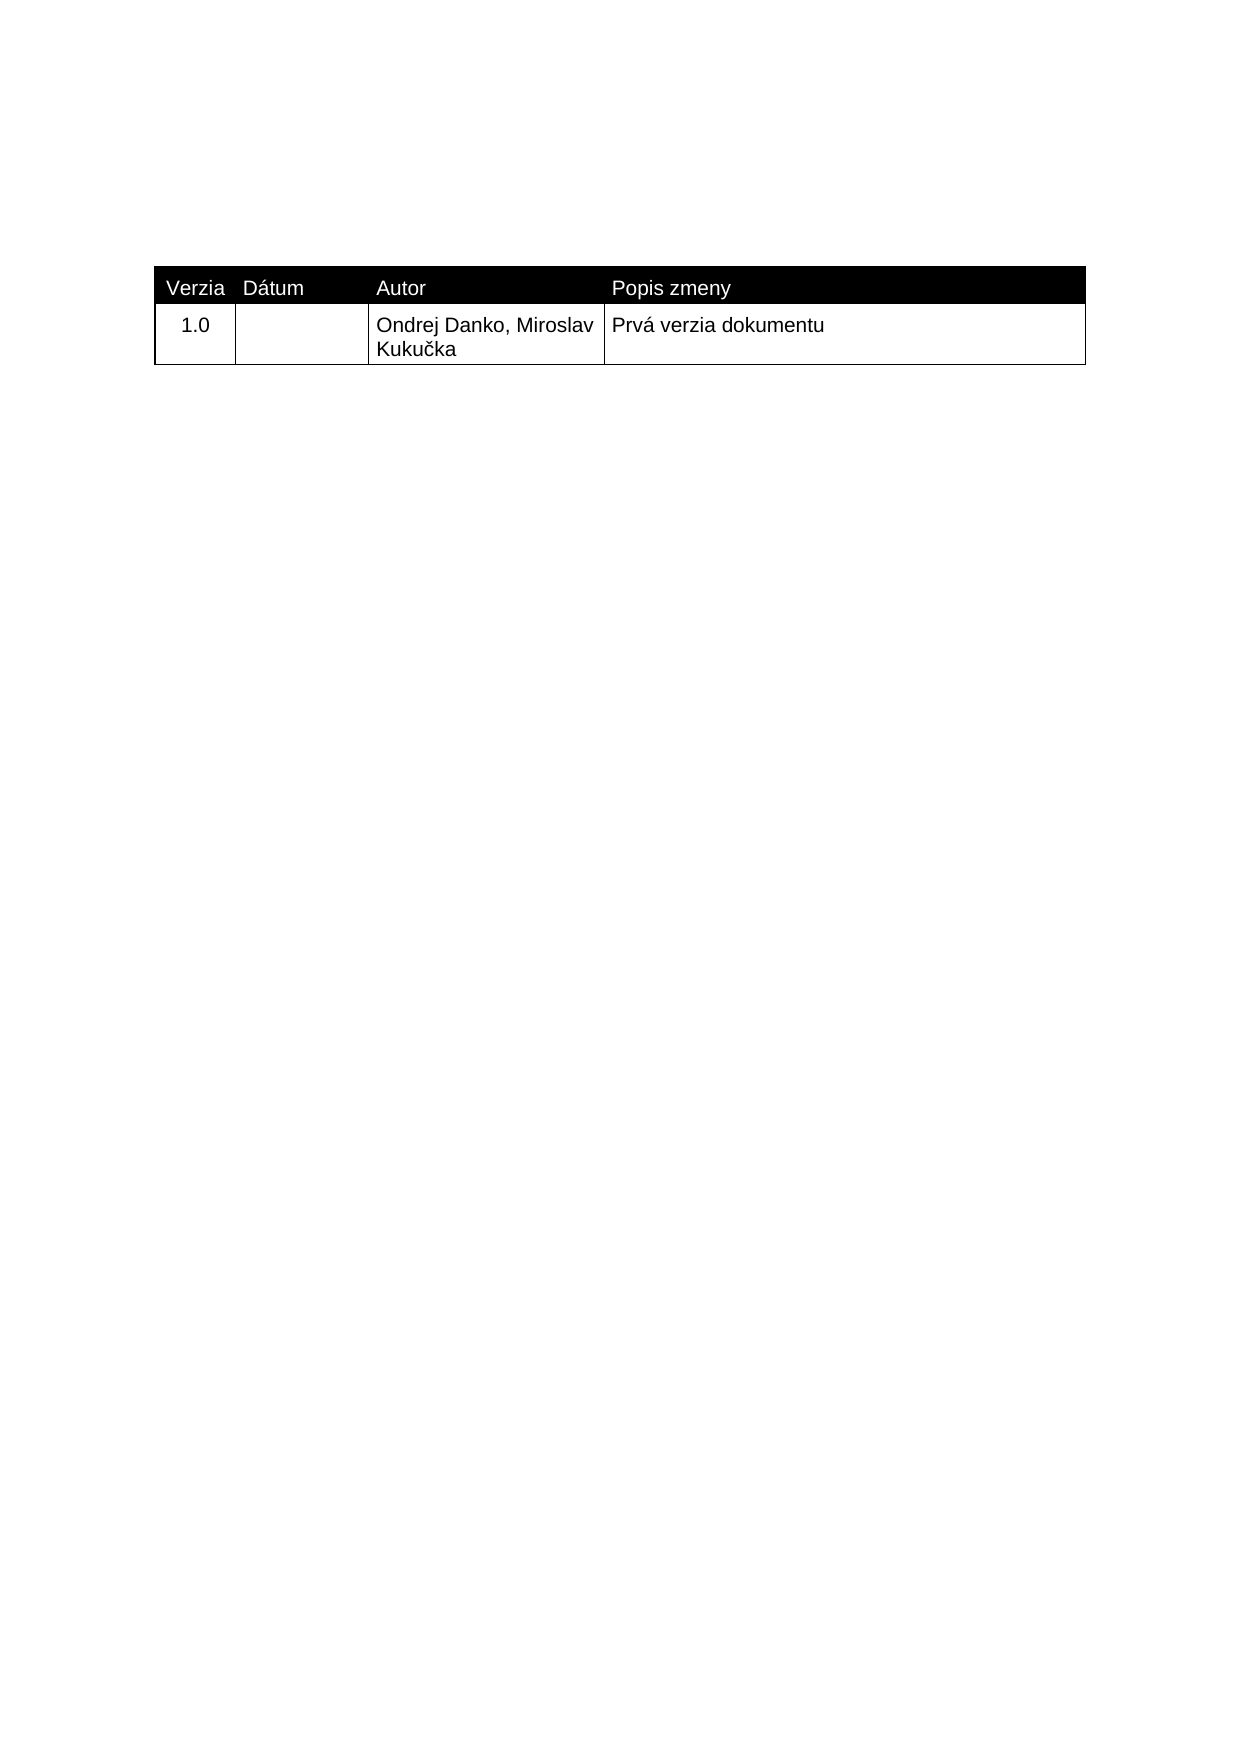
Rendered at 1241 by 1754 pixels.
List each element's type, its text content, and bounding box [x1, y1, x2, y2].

table_cell Ondrej Danko, Miroslav Kukučka [369, 304, 604, 364]
table_cell [236, 304, 368, 364]
table_header Autor [369, 267, 604, 303]
table_header Dátum [236, 267, 368, 303]
table_cell Prvá verzia dokumentu [605, 304, 1085, 364]
table_cell 1.0 [156, 304, 235, 364]
table_header Verzia [156, 267, 235, 303]
table_header Popis zmeny [605, 267, 1085, 303]
